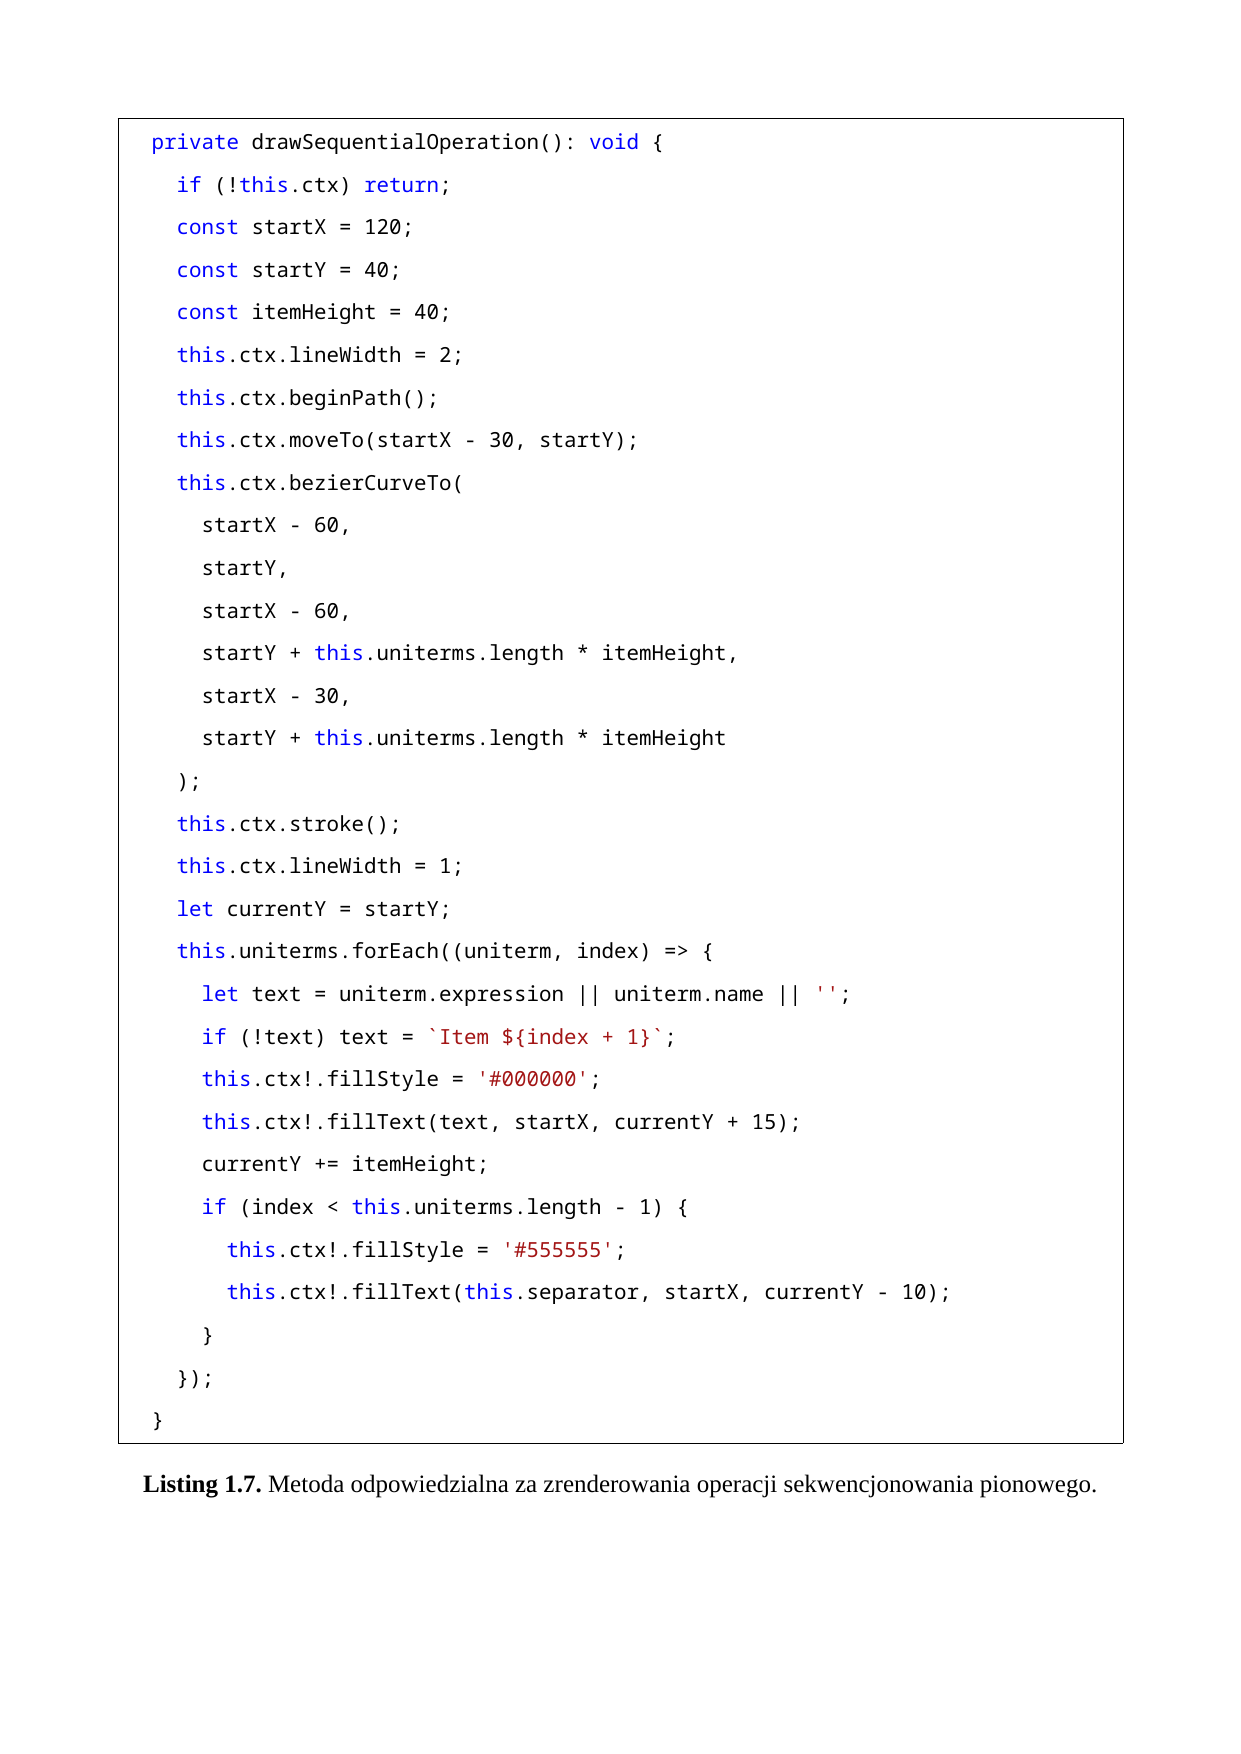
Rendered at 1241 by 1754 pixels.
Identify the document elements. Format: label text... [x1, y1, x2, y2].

text } [126, 1405, 1114, 1434]
text if (!this.ctx) return; [126, 170, 1114, 198]
text const startX = 120; [126, 212, 1114, 241]
text this.uniterms.forEach((uniterm, index) => { [126, 937, 1114, 965]
text startX - 60, [126, 511, 1114, 539]
text this.ctx.beginPath(); [126, 383, 1114, 411]
text Listing 1.7. Metoda odpowiedzialna za zrenderowania operacji sekwencjonowania pionowego. [118, 1444, 1122, 1498]
text this.ctx.lineWidth = 2; [126, 340, 1114, 368]
text let currentY = startY; [126, 894, 1114, 922]
text this.ctx!.fillStyle = '#000000'; [126, 1064, 1114, 1093]
text this.ctx.lineWidth = 1; [126, 851, 1114, 880]
text startX - 30, [126, 681, 1114, 709]
text const startY = 40; [126, 255, 1114, 283]
text startY + this.uniterms.length * itemHeight, [126, 638, 1114, 667]
text const itemHeight = 40; [126, 297, 1114, 326]
text }); [126, 1363, 1114, 1391]
text this.ctx!.fillStyle = '#555555'; [126, 1235, 1114, 1263]
text startX - 60, [126, 596, 1114, 624]
text if (!text) text = `Item ${index + 1}`; [126, 1022, 1114, 1050]
text startY + this.uniterms.length * itemHeight [126, 723, 1114, 752]
text this.ctx!.fillText(this.separator, startX, currentY - 10); [126, 1277, 1114, 1306]
text this.ctx!.fillText(text, startX, currentY + 15); [126, 1107, 1114, 1135]
text currentY += itemHeight; [126, 1149, 1114, 1178]
text if (index < this.uniterms.length - 1) { [126, 1192, 1114, 1221]
text let text = uniterm.expression || uniterm.name || ''; [126, 979, 1114, 1008]
text this.ctx.stroke(); [126, 809, 1114, 837]
text this.ctx.bezierCurveTo( [126, 468, 1114, 496]
text ); [126, 766, 1114, 794]
text startY, [126, 553, 1114, 582]
text [119, 119, 1123, 1443]
text private drawSequentialOperation(): void { [126, 127, 1114, 156]
text this.ctx.moveTo(startX - 30, startY); [126, 425, 1114, 454]
text } [126, 1320, 1114, 1348]
